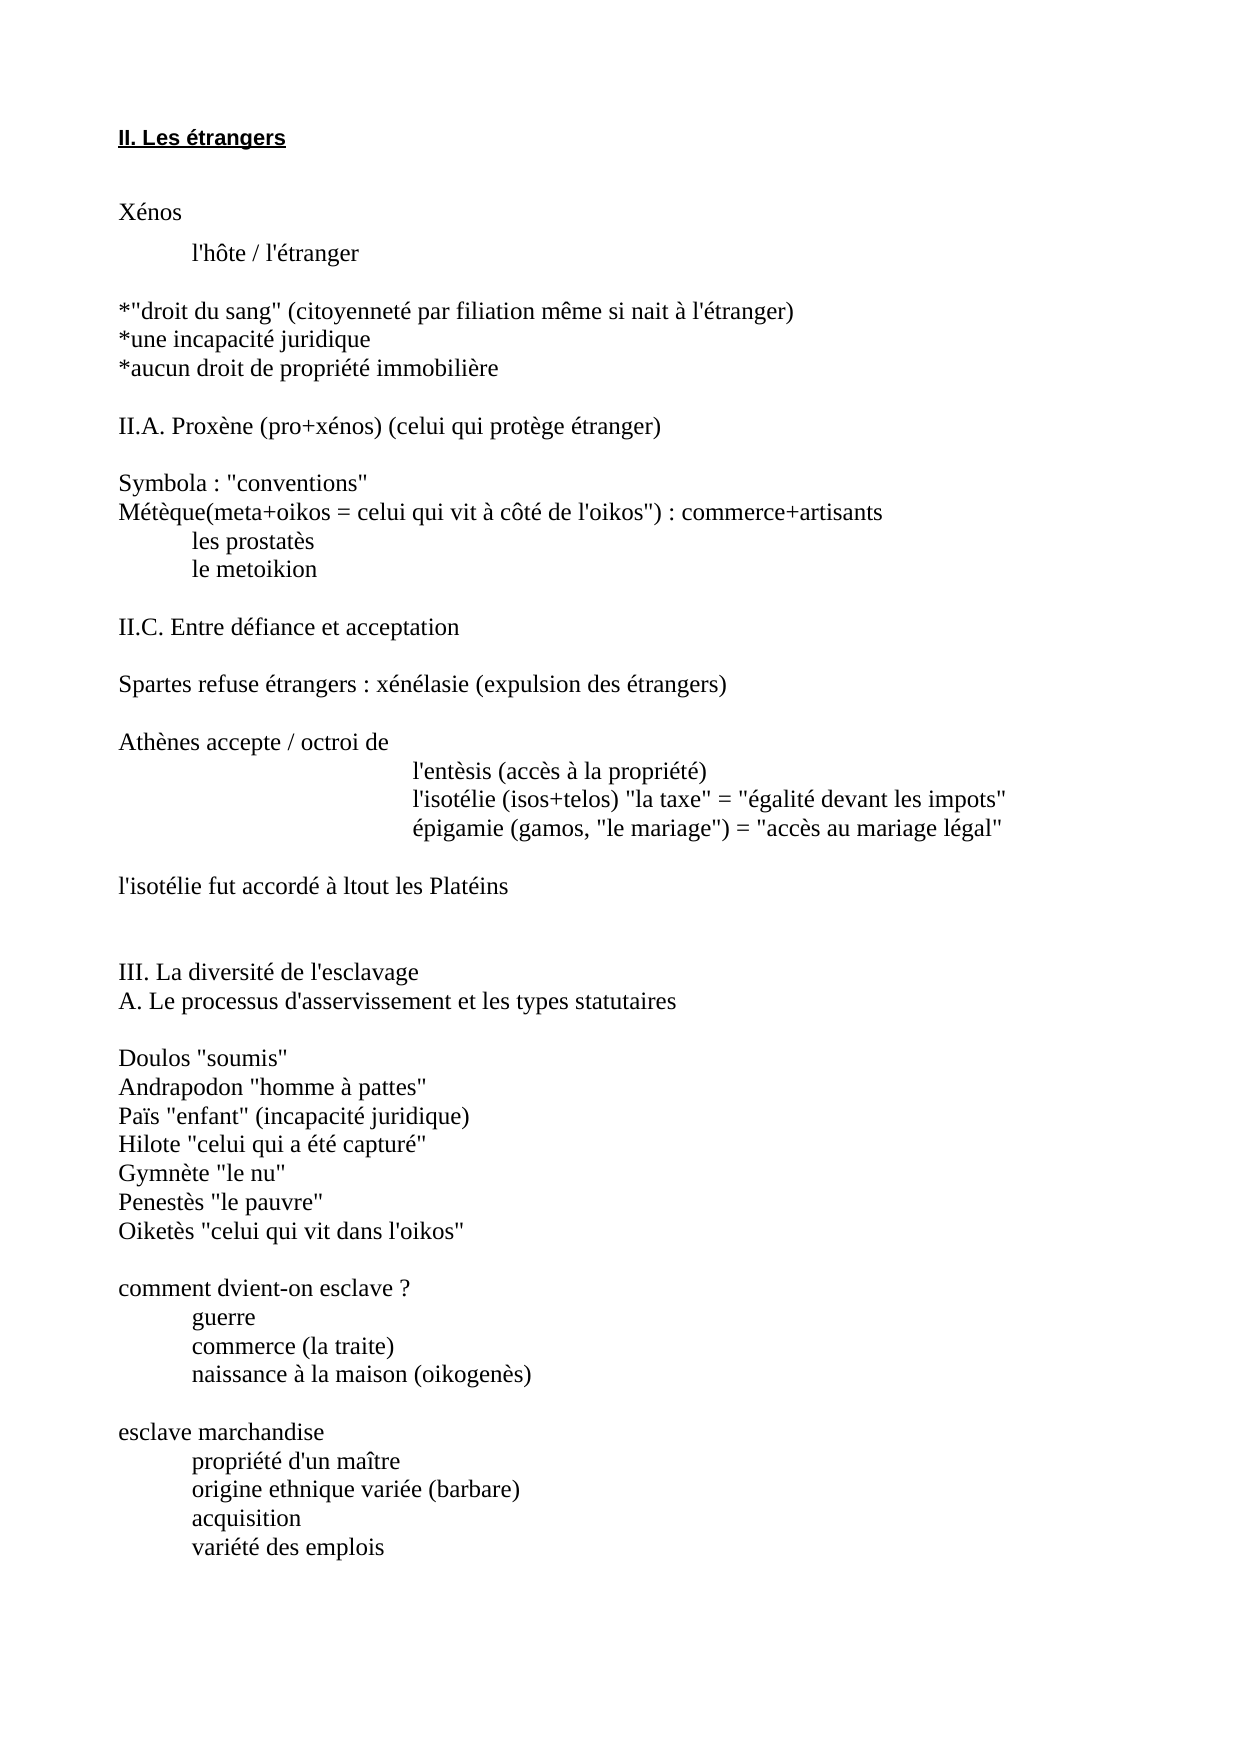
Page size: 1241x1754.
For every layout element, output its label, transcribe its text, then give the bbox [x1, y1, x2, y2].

text origine ethnique variée (barbare) [118, 1474, 1122, 1503]
text Païs "enfant" (incapacité juridique) [118, 1101, 1122, 1129]
text variété des emplois [118, 1532, 1122, 1561]
text Penestès "le pauvre" [118, 1187, 1122, 1216]
text acquisition [118, 1503, 1122, 1532]
text Oiketès "celui qui vit dans l'oikos" [118, 1216, 1122, 1244]
text naissance à la maison (oikogenès) [118, 1359, 1122, 1388]
text II.C. Entre défiance et acceptation [118, 612, 1122, 641]
text l'entèsis (accès à la propriété) [118, 756, 1122, 784]
text guerre [118, 1302, 1122, 1331]
text l'isotélie fut accordé à ltout les Platéins [118, 871, 1122, 899]
text l'isotélie (isos+telos) "la taxe" = "égalité devant les impots" [118, 784, 1122, 813]
text *une incapacité juridique [118, 324, 1122, 353]
text Gymnète "le nu" [118, 1158, 1122, 1187]
text II.A. Proxène (pro+xénos) (celui qui protège étranger) [118, 411, 1122, 439]
text Andrapodon "homme à pattes" [118, 1072, 1122, 1101]
text *"droit du sang" (citoyenneté par filiation même si nait à l'étranger) [118, 296, 1122, 324]
text Athènes accepte / octroi de [118, 727, 1122, 756]
text le metoikion [118, 554, 1122, 583]
text l'hôte / l'étranger [118, 238, 1122, 267]
text commerce (la traite) [118, 1331, 1122, 1359]
text Xénos [118, 197, 1122, 226]
text comment dvient-on esclave ? [118, 1273, 1122, 1302]
subtitle II. Les étrangers [118, 124, 1122, 149]
text les prostatès [118, 526, 1122, 554]
text *aucun droit de propriété immobilière [118, 353, 1122, 382]
text Métèque(meta+oikos = celui qui vit à côté de l'oikos") : commerce+artisants [118, 497, 1122, 526]
text esclave marchandise [118, 1417, 1122, 1446]
text Symbola : "conventions" [118, 468, 1122, 497]
text propriété d'un maître [118, 1446, 1122, 1474]
text A. Le processus d'asservissement et les types statutaires [118, 986, 1122, 1014]
text Doulos "soumis" [118, 1043, 1122, 1072]
text Hilote "celui qui a été capturé" [118, 1129, 1122, 1158]
text III. La diversité de l'esclavage [118, 957, 1122, 986]
text Spartes refuse étrangers : xénélasie (expulsion des étrangers) [118, 669, 1122, 698]
text épigamie (gamos, "le mariage") = "accès au mariage légal" [118, 813, 1122, 842]
